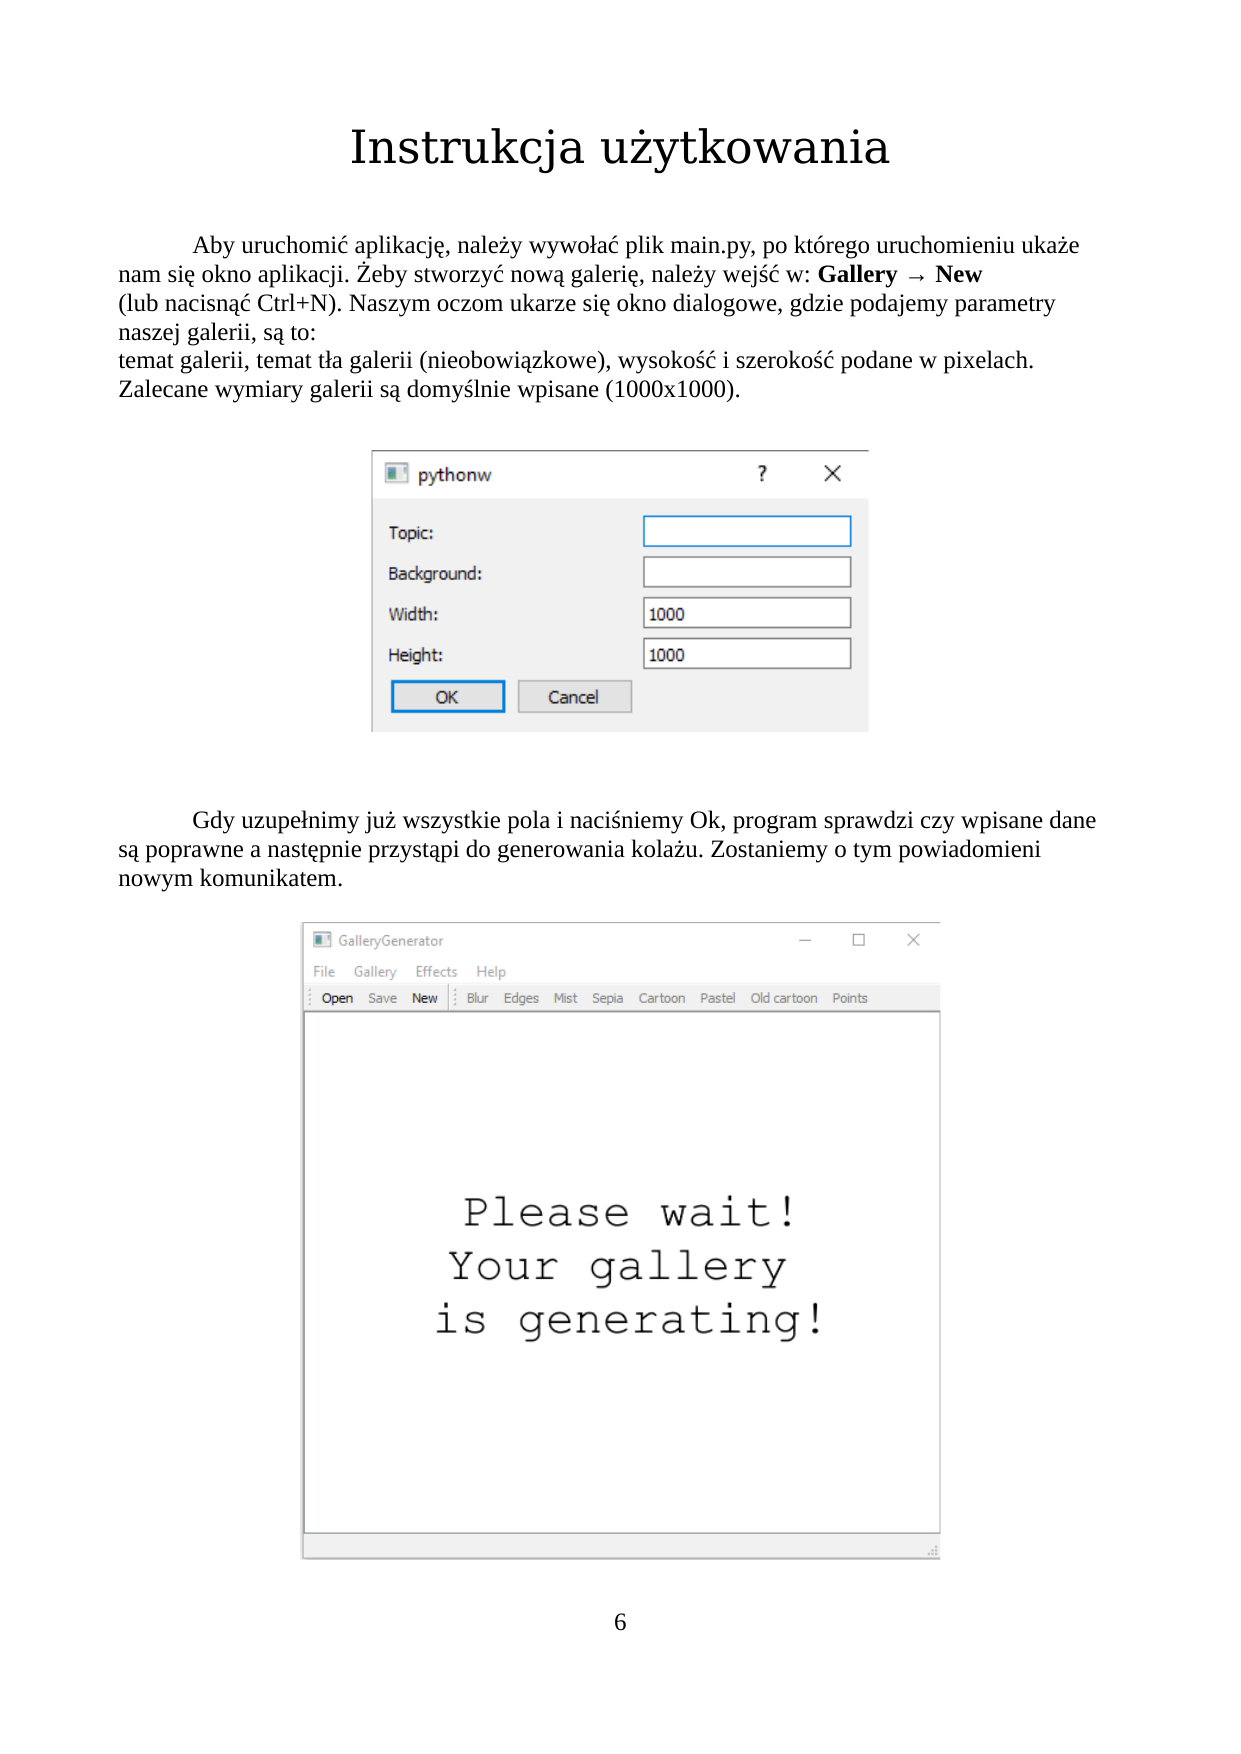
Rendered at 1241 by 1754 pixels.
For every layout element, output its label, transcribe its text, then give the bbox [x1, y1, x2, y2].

picture [300, 922, 941, 1560]
text Gdy uzupełnimy już wszystkie pola i naciśniemy Ok, program sprawdzi czy wpisane dane są poprawne a następnie przystąpi do generowania kolażu. Zostaniemy o tym powiadomieni nowym komunikatem. [118, 806, 1122, 892]
text Aby uruchomić aplikację, należy wywołać plik main.py, po którego uruchomieniu ukaże nam się okno aplikacji. Żeby stworzyć nową galerię, należy wejść w: Gallery → New (lub nacisnąć Ctrl+N). Naszym oczom ukarze się okno dialogowe, gdzie podajemy parametry naszej galerii, są to: temat galerii, temat tła galerii (nieobowiązkowe), wysokość i szerokość podane w pixelach. Zalecane wymiary galerii są domyślnie wpisane (1000x1000). [118, 231, 1122, 403]
picture [371, 450, 869, 732]
text Instrukcja użytkowania [118, 118, 1122, 173]
